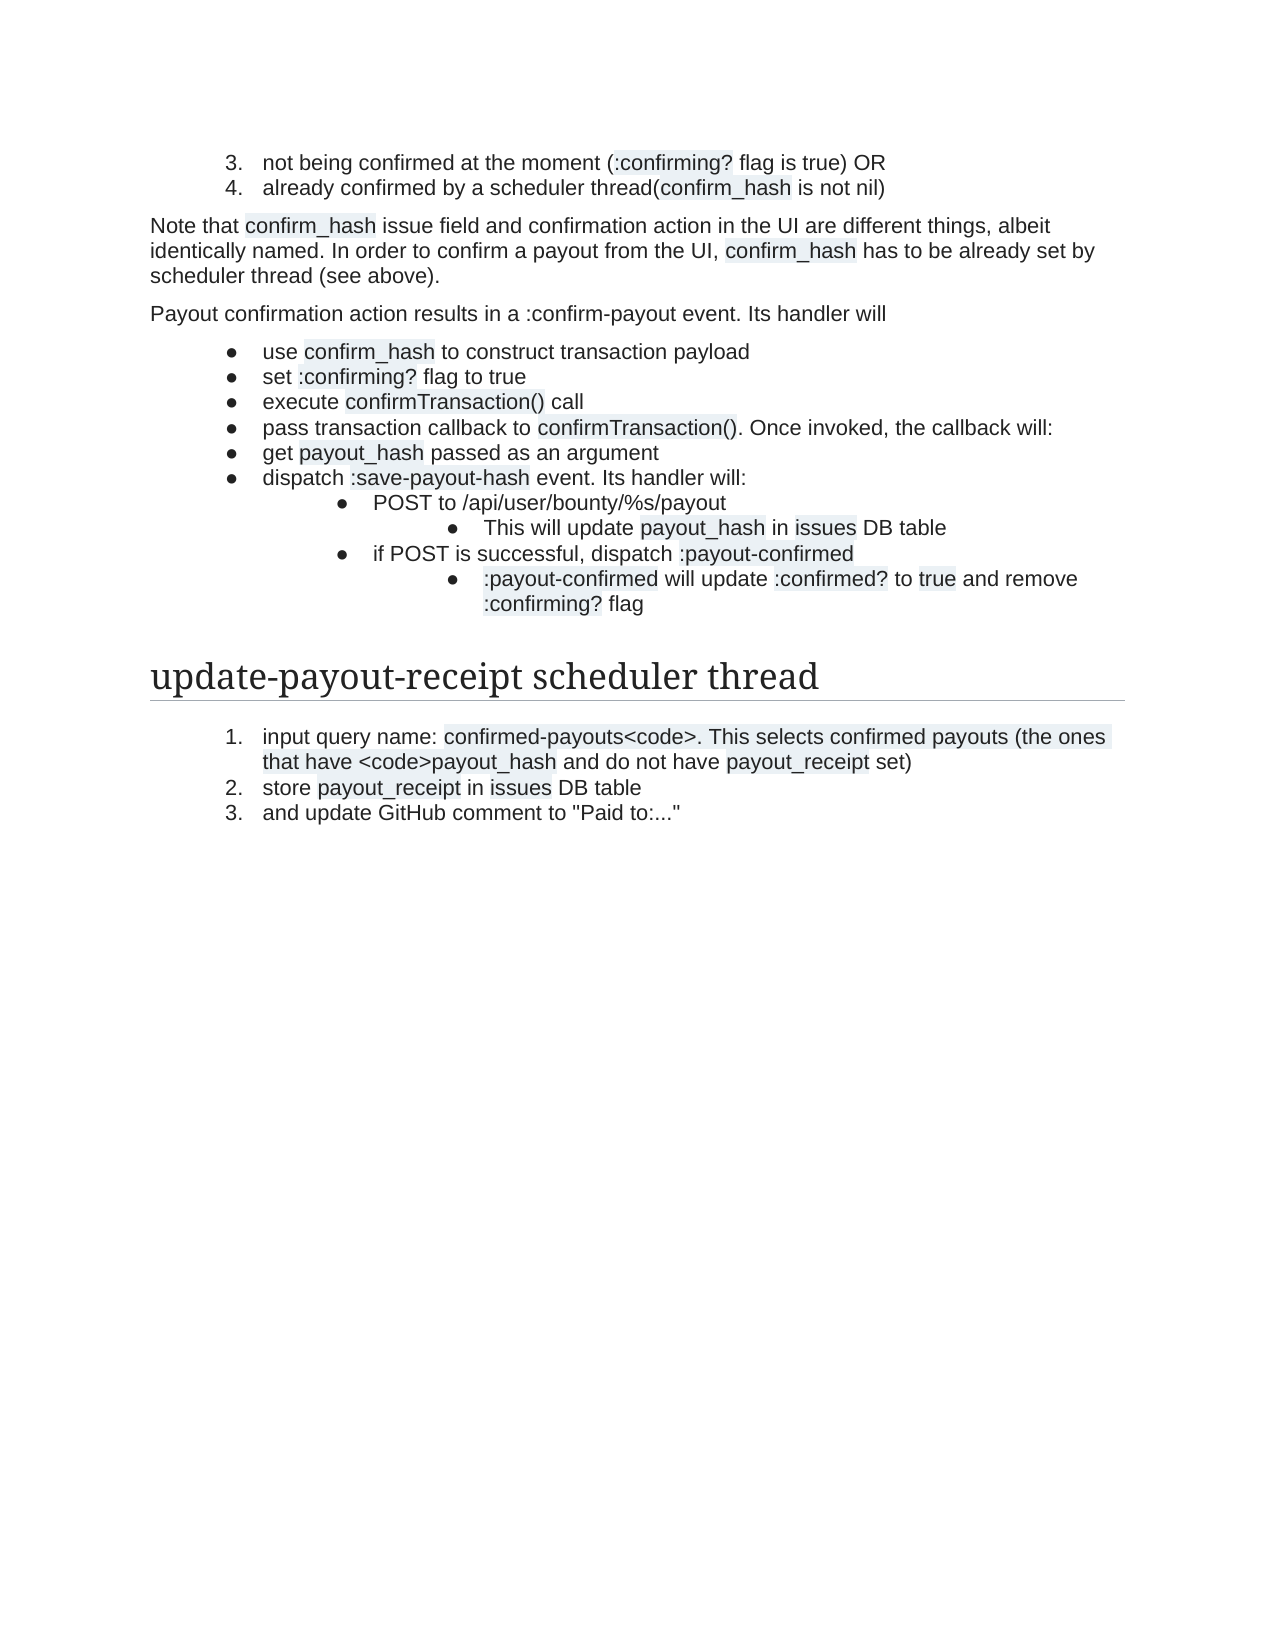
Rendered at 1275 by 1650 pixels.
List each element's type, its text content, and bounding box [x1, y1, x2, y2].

list set :confirming? flag to true [225, 364, 1125, 389]
list and update GitHub comment to "Paid to:..." [225, 799, 1125, 825]
list use confirm_hash to construct transaction payload [225, 339, 1125, 364]
list input query name: confirmed-payouts<code>. This selects confirmed payouts (the ones that have <code>payout_hash and do not have payout_receipt set) [225, 724, 1125, 774]
subtitle update-payout-receipt scheduler thread [150, 651, 1125, 700]
text Payout confirmation action results in a :confirm-payout event. Its handler will [150, 301, 1125, 326]
list store payout_receipt in issues DB table [225, 774, 1125, 799]
list execute confirmTransaction() call [225, 389, 1125, 414]
list if POST is successful, dispatch :payout-confirmed [335, 540, 1125, 566]
list pass transaction callback to confirmTransaction(). Once invoked, the callback will: [225, 414, 1125, 439]
list This will update payout_hash in issues DB table [446, 515, 1125, 540]
list dispatch :save-payout-hash event. Its handler will: [225, 465, 1125, 490]
list :payout-confirmed will update :confirmed? to true and remove :confirming? flag [446, 566, 1125, 616]
text Note that confirm_hash issue field and confirmation action in the UI are different things, albeit identically named. In order to confirm a payout from the UI, confirm_hash has to be already set by scheduler thread (see above). [150, 213, 1125, 288]
list not being confirmed at the moment (:confirming? flag is true) OR [225, 150, 1125, 175]
list POST to /api/user/bounty/%s/payout [335, 490, 1125, 515]
list already confirmed by a scheduler thread(confirm_hash is not nil) [225, 175, 1125, 200]
list get payout_hash passed as an argument [225, 439, 1125, 465]
